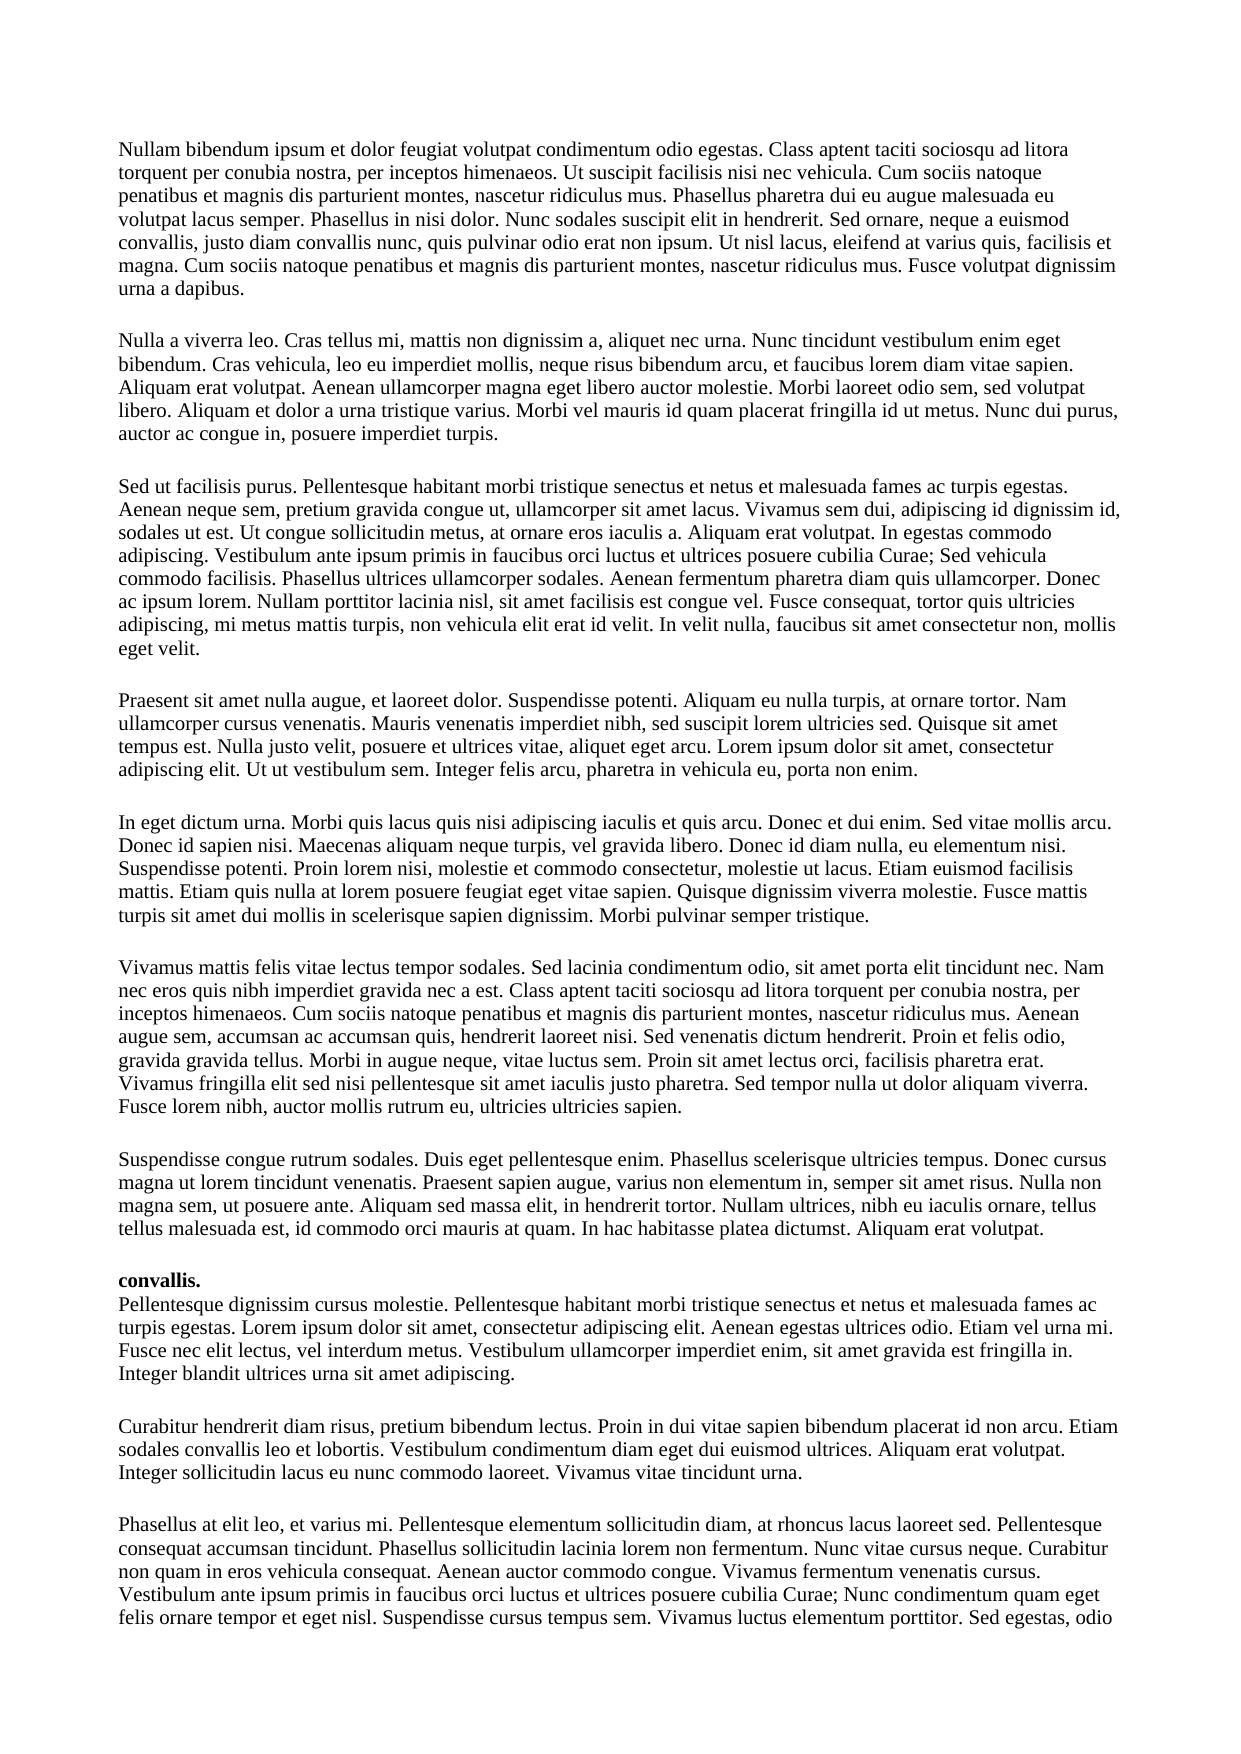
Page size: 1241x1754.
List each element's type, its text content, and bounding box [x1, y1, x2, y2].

text Phasellus at elit leo, et varius mi. Pellentesque elementum sollicitudin diam, at rhoncus lacus laoreet sed. Pellentesque consequat accumsan tincidunt. Phasellus sollicitudin lacinia lorem non fermentum. Nunc vitae cursus neque. Curabitur non quam in eros vehicula consequat. Aenean auctor commodo congue. Vivamus fermentum venenatis cursus. Vestibulum ante ipsum primis in faucibus orci luctus et ultrices posuere cubilia Curae; Nunc condimentum quam eget felis ornare tempor et eget nisl. Suspendisse cursus tempus sem. Vivamus luctus elementum porttitor. Sed egestas, odio [118, 1513, 1122, 1629]
text Curabitur hendrerit diam risus, pretium bibendum lectus. Proin in dui vitae sapien bibendum placerat id non arcu. Etiam sodales convallis leo et lobortis. Vestibulum condimentum diam eget dui euismod ultrices. Aliquam erat volutpat. Integer sollicitudin lacus eu nunc commodo laoreet. Vivamus vitae tincidunt urna. [118, 1414, 1122, 1484]
text Suspendisse congue rutrum sodales. Duis eget pellentesque enim. Phasellus scelerisque ultricies tempus. Donec cursus magna ut lorem tincidunt venenatis. Praesent sapien augue, varius non elementum in, semper sit amet risus. Nulla non magna sem, ut posuere ante. Aliquam sed massa elit, in hendrerit tortor. Nullam ultrices, nibh eu iaculis ornare, tellus tellus malesuada est, id commodo orci mauris at quam. In hac habitasse platea dictumst. Aliquam erat volutpat. [118, 1147, 1122, 1240]
text Pellentesque dignissim cursus molestie. Pellentesque habitant morbi tristique senectus et netus et malesuada fames ac turpis egestas. Lorem ipsum dolor sit amet, consectetur adipiscing elit. Aenean egestas ultrices odio. Etiam vel urna mi. Fusce nec elit lectus, vel interdum metus. Vestibulum ullamcorper imperdiet enim, sit amet gravida est fringilla in. Integer blandit ultrices urna sit amet adipiscing. [118, 1292, 1122, 1385]
text In eget dictum urna. Morbi quis lacus quis nisi adipiscing iaculis et quis arcu. Donec et dui enim. Sed vitae mollis arcu. Donec id sapien nisi. Maecenas aliquam neque turpis, vel gravida libero. Donec id diam nulla, eu elementum nisi. Suspendisse potenti. Proin lorem nisi, molestie et commodo consectetur, molestie ut lacus. Etiam euismod facilisis mattis. Etiam quis nulla at lorem posuere feugiat eget vitae sapien. Quisque dignissim viverra molestie. Fusce mattis turpis sit amet dui mollis in scelerisque sapien dignissim. Morbi pulvinar semper tristique. [118, 811, 1122, 927]
text Praesent sit amet nulla augue, et laoreet dolor. Suspendisse potenti. Aliquam eu nulla turpis, at ornare tortor. Nam ullamcorper cursus venenatis. Mauris venenatis imperdiet nibh, sed suscipit lorem ultricies sed. Quisque sit amet tempus est. Nulla justo velit, posuere et ultrices vitae, aliquet eget arcu. Lorem ipsum dolor sit amet, consectetur adipiscing elit. Ut ut vestibulum sem. Integer felis arcu, pharetra in vehicula eu, porta non enim. [118, 689, 1122, 781]
text convallis. [118, 1269, 1122, 1292]
text Sed ut facilisis purus. Pellentesque habitant morbi tristique senectus et netus et malesuada fames ac turpis egestas. Aenean neque sem, pretium gravida congue ut, ullamcorper sit amet lacus. Vivamus sem dui, adipiscing id dignissim id, sodales ut est. Ut congue sollicitudin metus, at ornare eros iaculis a. Aliquam erat volutpat. In egestas commodo adipiscing. Vestibulum ante ipsum primis in faucibus orci luctus et ultrices posuere cubilia Curae; Sed vehicula commodo facilisis. Phasellus ultrices ullamcorper sodales. Aenean fermentum pharetra diam quis ullamcorper. Donec ac ipsum lorem. Nullam porttitor lacinia nisl, sit amet facilisis est congue vel. Fusce consequat, tortor quis ultricies adipiscing, mi metus mattis turpis, non vehicula elit erat id velit. In velit nulla, faucibus sit amet consectetur non, mollis eget velit. [118, 474, 1122, 659]
text Nullam bibendum ipsum et dolor feugiat volutpat condimentum odio egestas. Class aptent taciti sociosqu ad litora torquent per conubia nostra, per inceptos himenaeos. Ut suscipit facilisis nisi nec vehicula. Cum sociis natoque penatibus et magnis dis parturient montes, nascetur ridiculus mus. Phasellus pharetra dui eu augue malesuada eu volutpat lacus semper. Phasellus in nisi dolor. Nunc sodales suscipit elit in hendrerit. Sed ornare, neque a euismod convallis, justo diam convallis nunc, quis pulvinar odio erat non ipsum. Ut nisl lacus, eleifend at varius quis, facilisis et magna. Cum sociis natoque penatibus et magnis dis parturient montes, nascetur ridiculus mus. Fusce volutpat dignissim urna a dapibus. [118, 138, 1122, 300]
text Vivamus mattis felis vitae lectus tempor sodales. Sed lacinia condimentum odio, sit amet porta elit tincidunt nec. Nam nec eros quis nibh imperdiet gravida nec a est. Class aptent taciti sociosqu ad litora torquent per conubia nostra, per inceptos himenaeos. Cum sociis natoque penatibus et magnis dis parturient montes, nascetur ridiculus mus. Aenean augue sem, accumsan ac accumsan quis, hendrerit laoreet nisi. Sed venenatis dictum hendrerit. Proin et felis odio, gravida gravida tellus. Morbi in augue neque, vitae luctus sem. Proin sit amet lectus orci, facilisis pharetra erat. Vivamus fringilla elit sed nisi pellentesque sit amet iaculis justo pharetra. Sed tempor nulla ut dolor aliquam viverra. Fusce lorem nibh, auctor mollis rutrum eu, ultricies ultricies sapien. [118, 956, 1122, 1118]
text Nulla a viverra leo. Cras tellus mi, mattis non dignissim a, aliquet nec urna. Nunc tincidunt vestibulum enim eget bibendum. Cras vehicula, leo eu imperdiet mollis, neque risus bibendum arcu, et faucibus lorem diam vitae sapien. Aliquam erat volutpat. Aenean ullamcorper magna eget libero auctor molestie. Morbi laoreet odio sem, sed volutpat libero. Aliquam et dolor a urna tristique varius. Morbi vel mauris id quam placerat fringilla id ut metus. Nunc dui purus, auctor ac congue in, posuere imperdiet turpis. [118, 329, 1122, 445]
